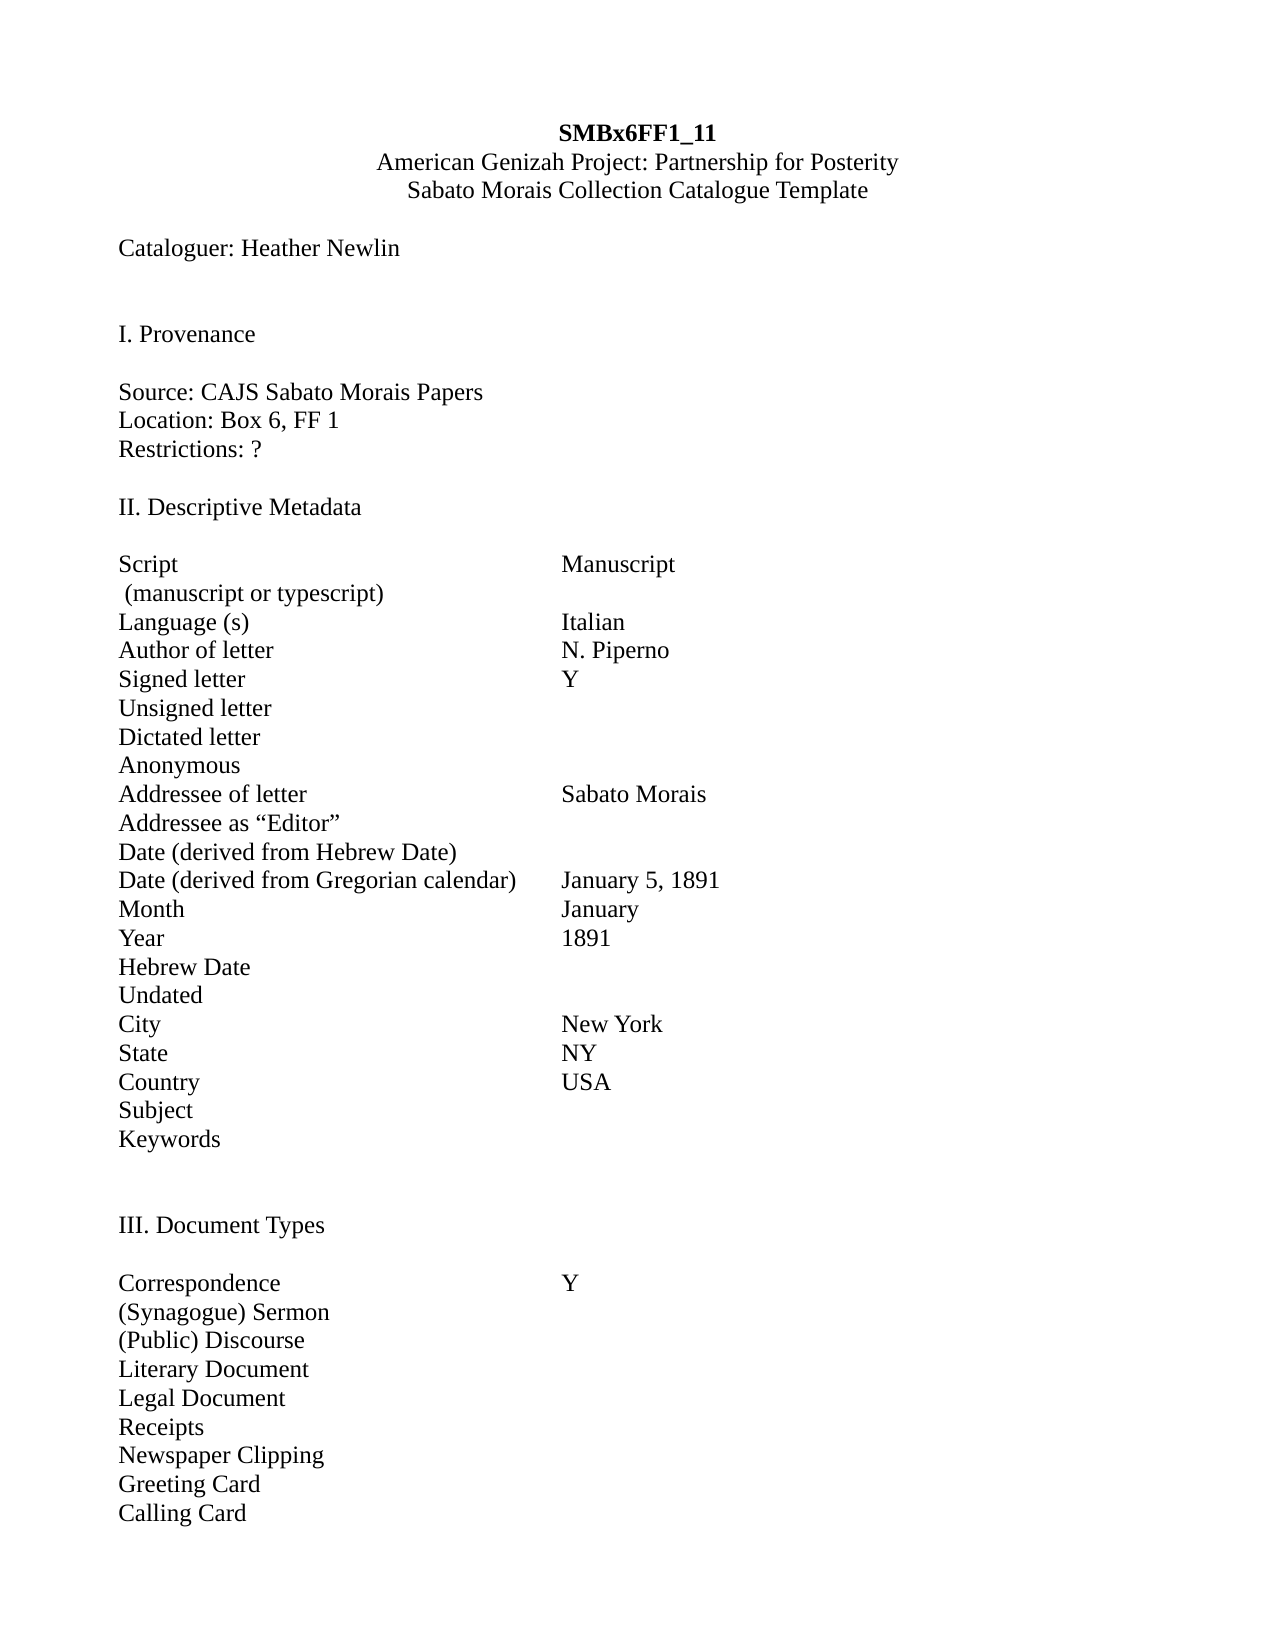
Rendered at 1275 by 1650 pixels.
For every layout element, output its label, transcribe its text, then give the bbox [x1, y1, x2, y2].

text American Genizah Project: Partnership for Posterity [118, 147, 1157, 176]
text Unsigned letter [118, 693, 1157, 722]
text SMBx6FF1_11 [118, 118, 1157, 147]
text I. Provenance [118, 319, 1157, 348]
text Undated [118, 981, 1157, 1009]
text Date (derived from Hebrew Date) [118, 837, 1157, 866]
text Newspaper Clipping [118, 1441, 1157, 1469]
text Date (derived from Gregorian calendar) January 5, 1891 [118, 866, 1157, 894]
text Sabato Morais Collection Catalogue Template [118, 176, 1157, 204]
text Subject [118, 1096, 1157, 1124]
text Month January [118, 894, 1157, 923]
text Location: Box 6, FF 1 [118, 406, 1157, 434]
text Greeting Card [118, 1469, 1157, 1498]
text (Public) Discourse [118, 1326, 1157, 1354]
text City New York [118, 1009, 1157, 1038]
text Literary Document [118, 1354, 1157, 1383]
text Restrictions: ? [118, 434, 1157, 463]
text Script Manuscript [118, 549, 1157, 578]
text Legal Document [118, 1383, 1157, 1412]
text Keywords [118, 1124, 1157, 1153]
text Addressee of letter Sabato Morais [118, 779, 1157, 808]
text State NY [118, 1038, 1157, 1067]
text Correspondence Y [118, 1268, 1157, 1297]
text II. Descriptive Metadata [118, 492, 1157, 521]
text Hebrew Date [118, 952, 1157, 981]
text Dictated letter [118, 722, 1157, 751]
text Receipts [118, 1412, 1157, 1441]
text Signed letter Y [118, 664, 1157, 693]
text Cataloguer: Heather Newlin [118, 233, 1157, 262]
text Addressee as “Editor” [118, 808, 1157, 837]
text (Synagogue) Sermon [118, 1297, 1157, 1326]
text Year 1891 [118, 923, 1157, 952]
text Source: CAJS Sabato Morais Papers [118, 377, 1157, 406]
text Calling Card [118, 1498, 1157, 1527]
text III. Document Types [118, 1211, 1157, 1239]
text Country USA [118, 1067, 1157, 1096]
text (manuscript or typescript) [118, 578, 1157, 607]
text Anonymous [118, 751, 1157, 779]
text Language (s) Italian [118, 607, 1157, 636]
text Author of letter N. Piperno [118, 636, 1157, 664]
